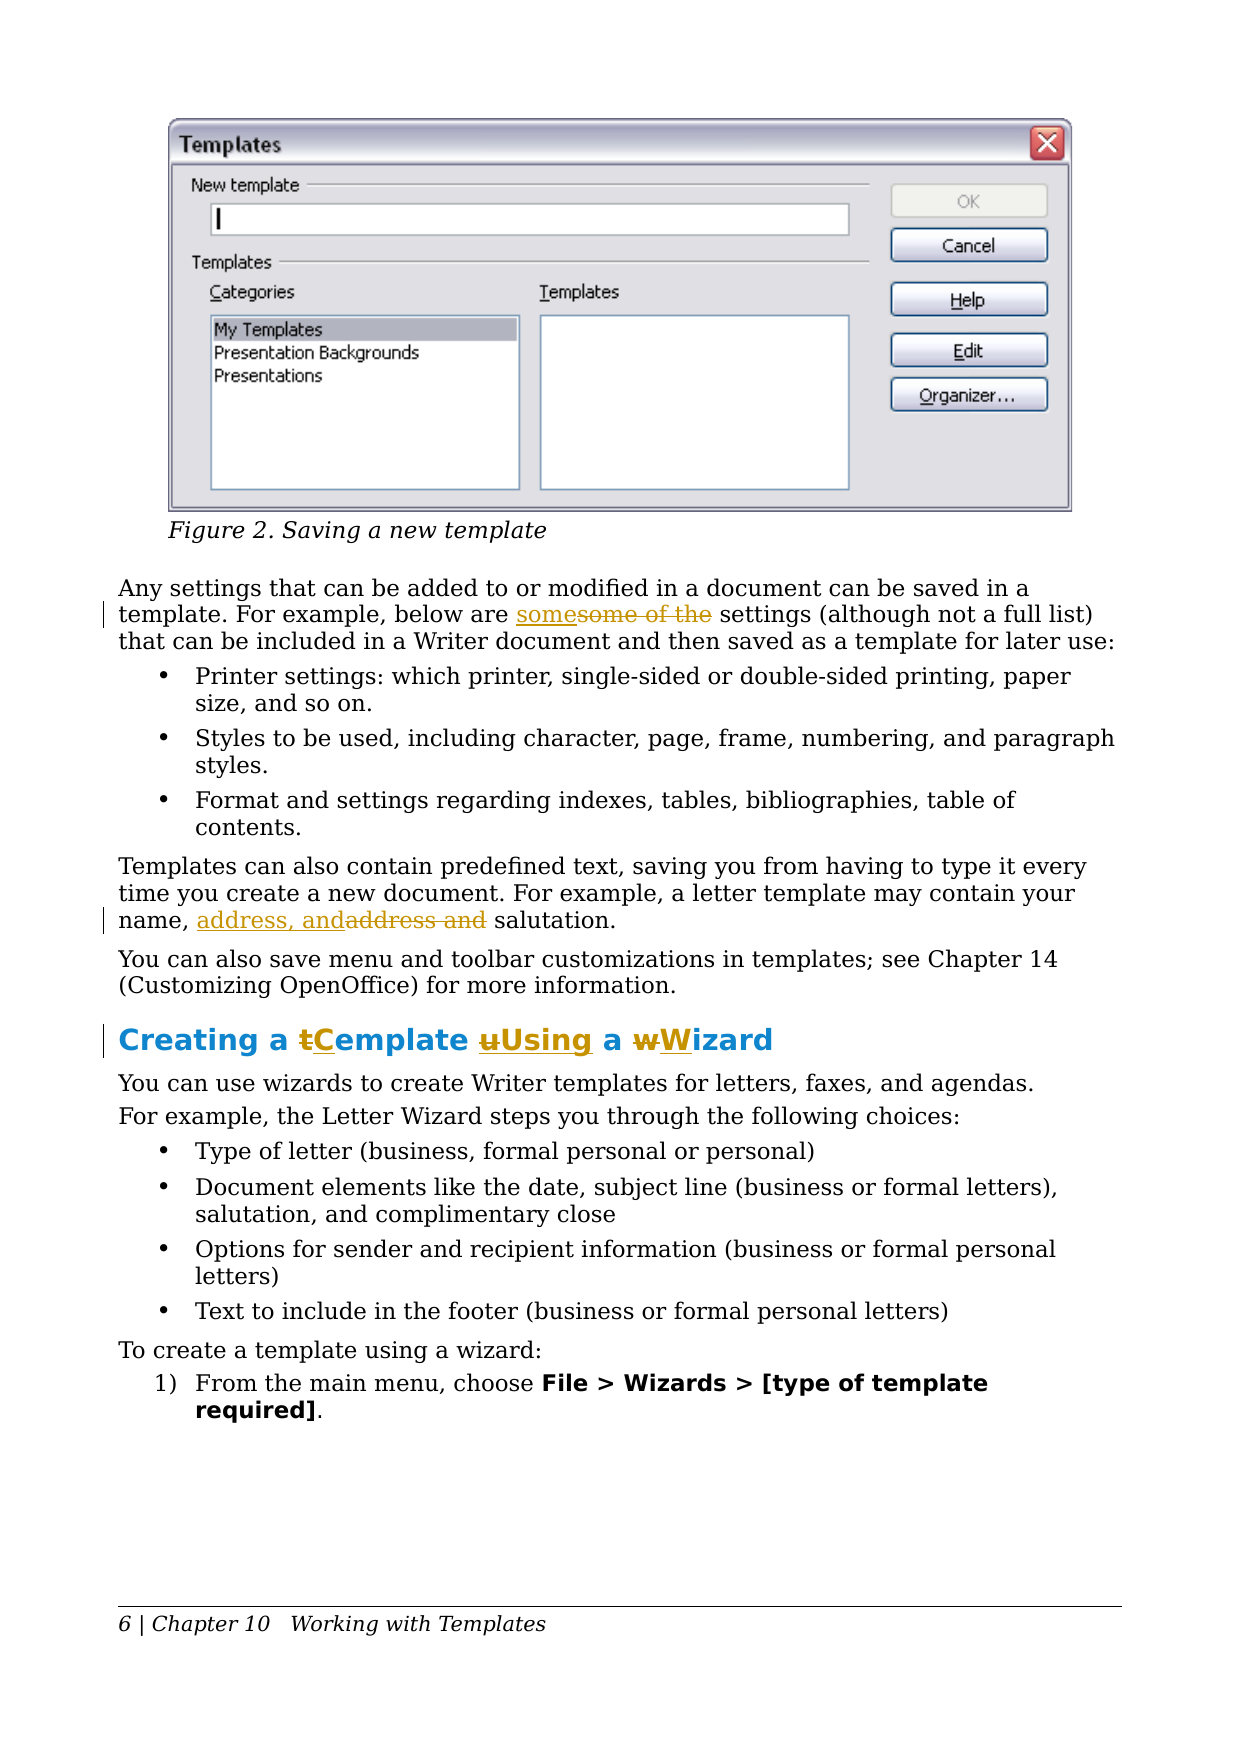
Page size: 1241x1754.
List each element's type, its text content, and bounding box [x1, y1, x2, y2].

list Styles to be used, including character, page, frame, numbering, and paragraph styles. [156, 723, 1122, 779]
list Options for sender and recipient information (business or formal personal letters) [156, 1234, 1122, 1289]
text Templates can also contain predefined text, saving you from having to type it every time you create a new document. For example, a letter template may contain your name, address, and salutation. [118, 853, 1122, 933]
list To create a template using a wizard: [118, 1337, 1122, 1364]
text Figure 2. Saving a new template [168, 518, 1072, 544]
list Document elements like the date, subject line (business or formal letters), salutation, and complimentary close [156, 1172, 1122, 1227]
list For example, the Letter Wizard steps you through the following choices: [118, 1103, 1122, 1130]
subtitle Creating a Cemplate Using a Wizard [118, 1024, 1122, 1058]
list Text to include in the footer (business or formal personal letters) [156, 1296, 1122, 1325]
list Type of letter (business, formal personal or personal) [156, 1136, 1122, 1165]
text You can also save menu and toolbar customizations in templates; see Chapter 14 (Customizing OpenOffice) for more information. [118, 946, 1122, 999]
list From the main menu, choose File > Wizards > [type of template required]. [177, 1371, 1122, 1424]
list Any settings that can be added to or modified in a document can be saved in a template. For example, below are some settings (although not a full list) that can be included in a Writer document and then saved as a template for later use: [118, 575, 1122, 655]
list Format and settings regarding indexes, tables, bibliographies, table of contents. [156, 785, 1122, 841]
list Printer settings: which printer, single-sided or double-sided printing, paper size, and so on. [156, 661, 1122, 717]
list You can use wizards to create Writer templates for letters, faxes, and agendas. [118, 1070, 1122, 1097]
picture [168, 118, 1073, 512]
